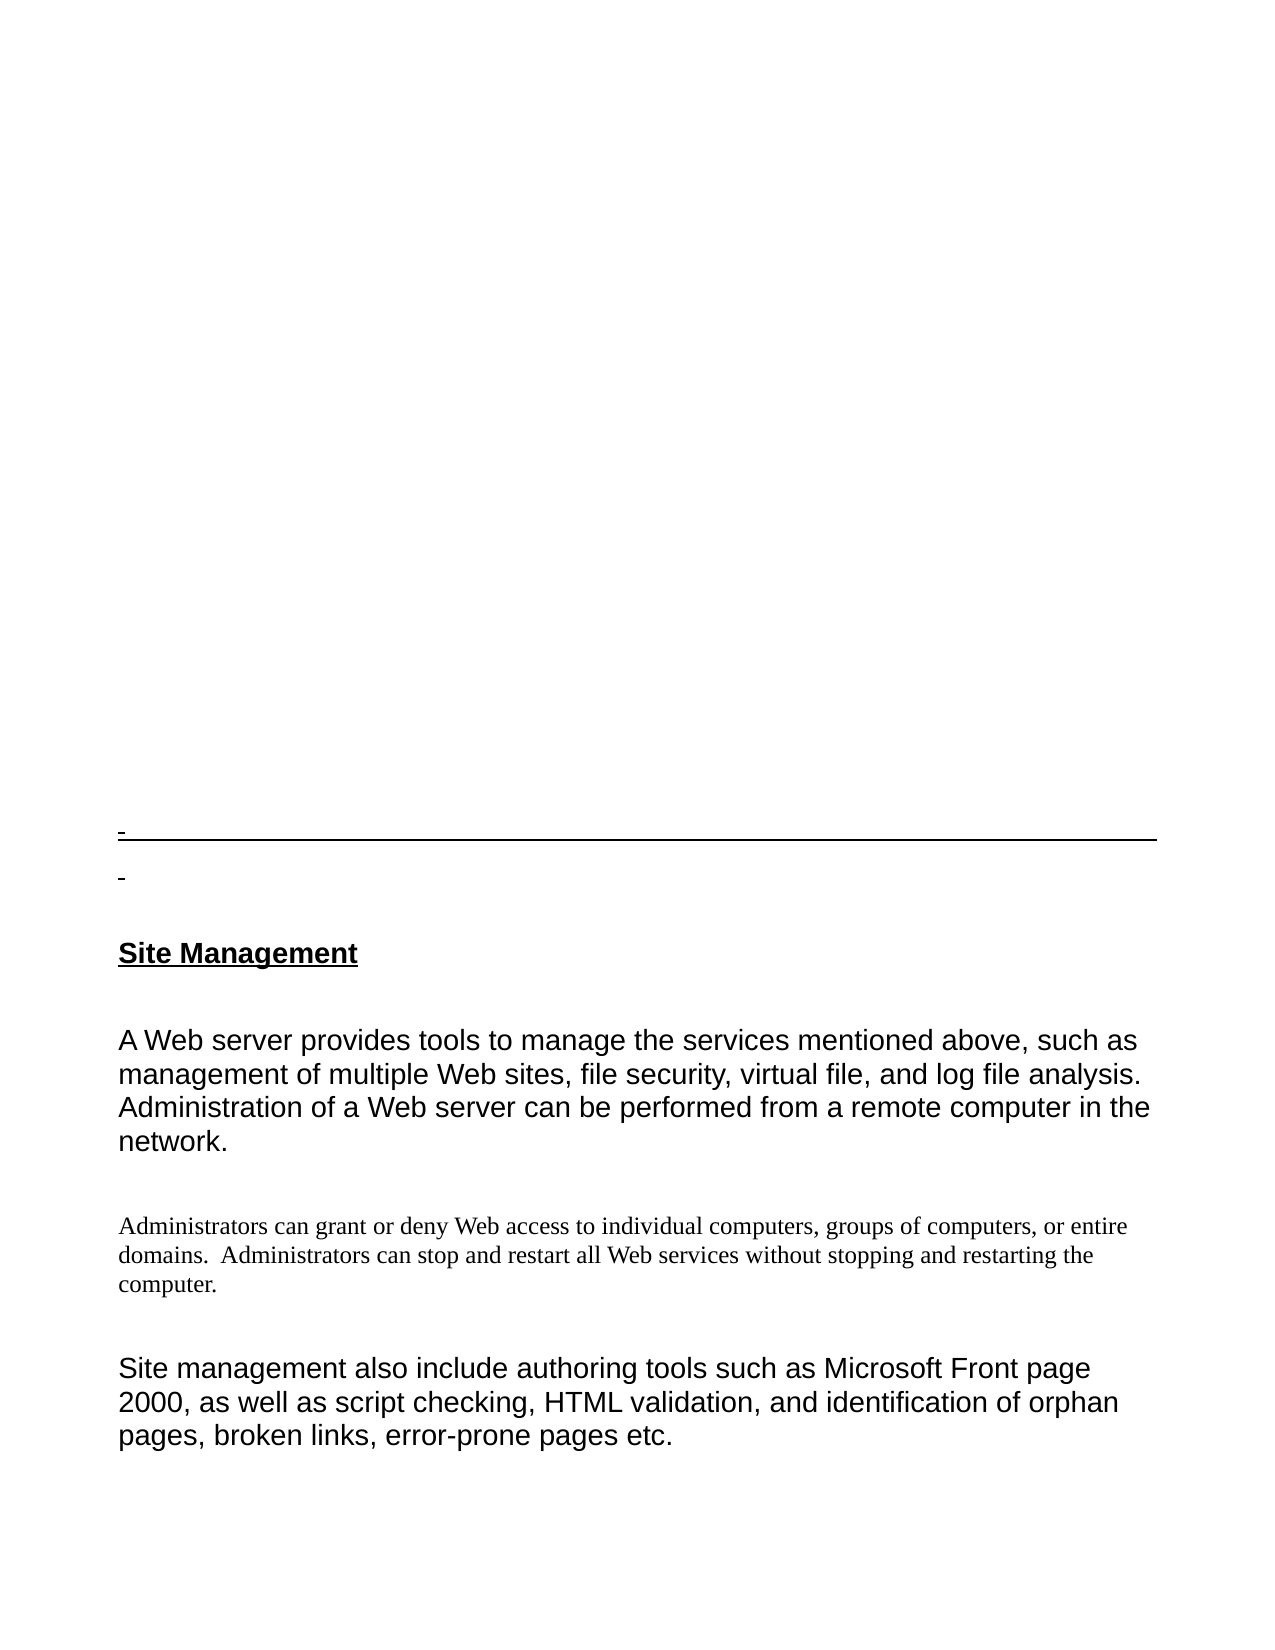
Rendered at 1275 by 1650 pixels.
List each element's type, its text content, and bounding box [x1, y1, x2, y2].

table_header [180, 118, 1157, 123]
table_cell [118, 123, 180, 807]
text Administrators can grant or deny Web access to individual computers, groups of computers, or entire domains. Administrators can stop and restart all Web services without stopping and restarting the computer. [118, 1211, 1157, 1297]
text Site Management [118, 936, 1157, 969]
table_header [118, 118, 180, 123]
text A Web server provides tools to manage the services mentioned above, such as management of multiple Web sites, file security, virtual file, and log file analysis. Administration of a Web server can be performed from a remote computer in the network. [118, 1023, 1157, 1157]
table_cell [180, 123, 1157, 807]
text Site management also include authoring tools such as Microsoft Front page 2000, as well as script checking, HTML validation, and identification of orphan pages, broken links, error-prone pages etc. [118, 1351, 1157, 1452]
